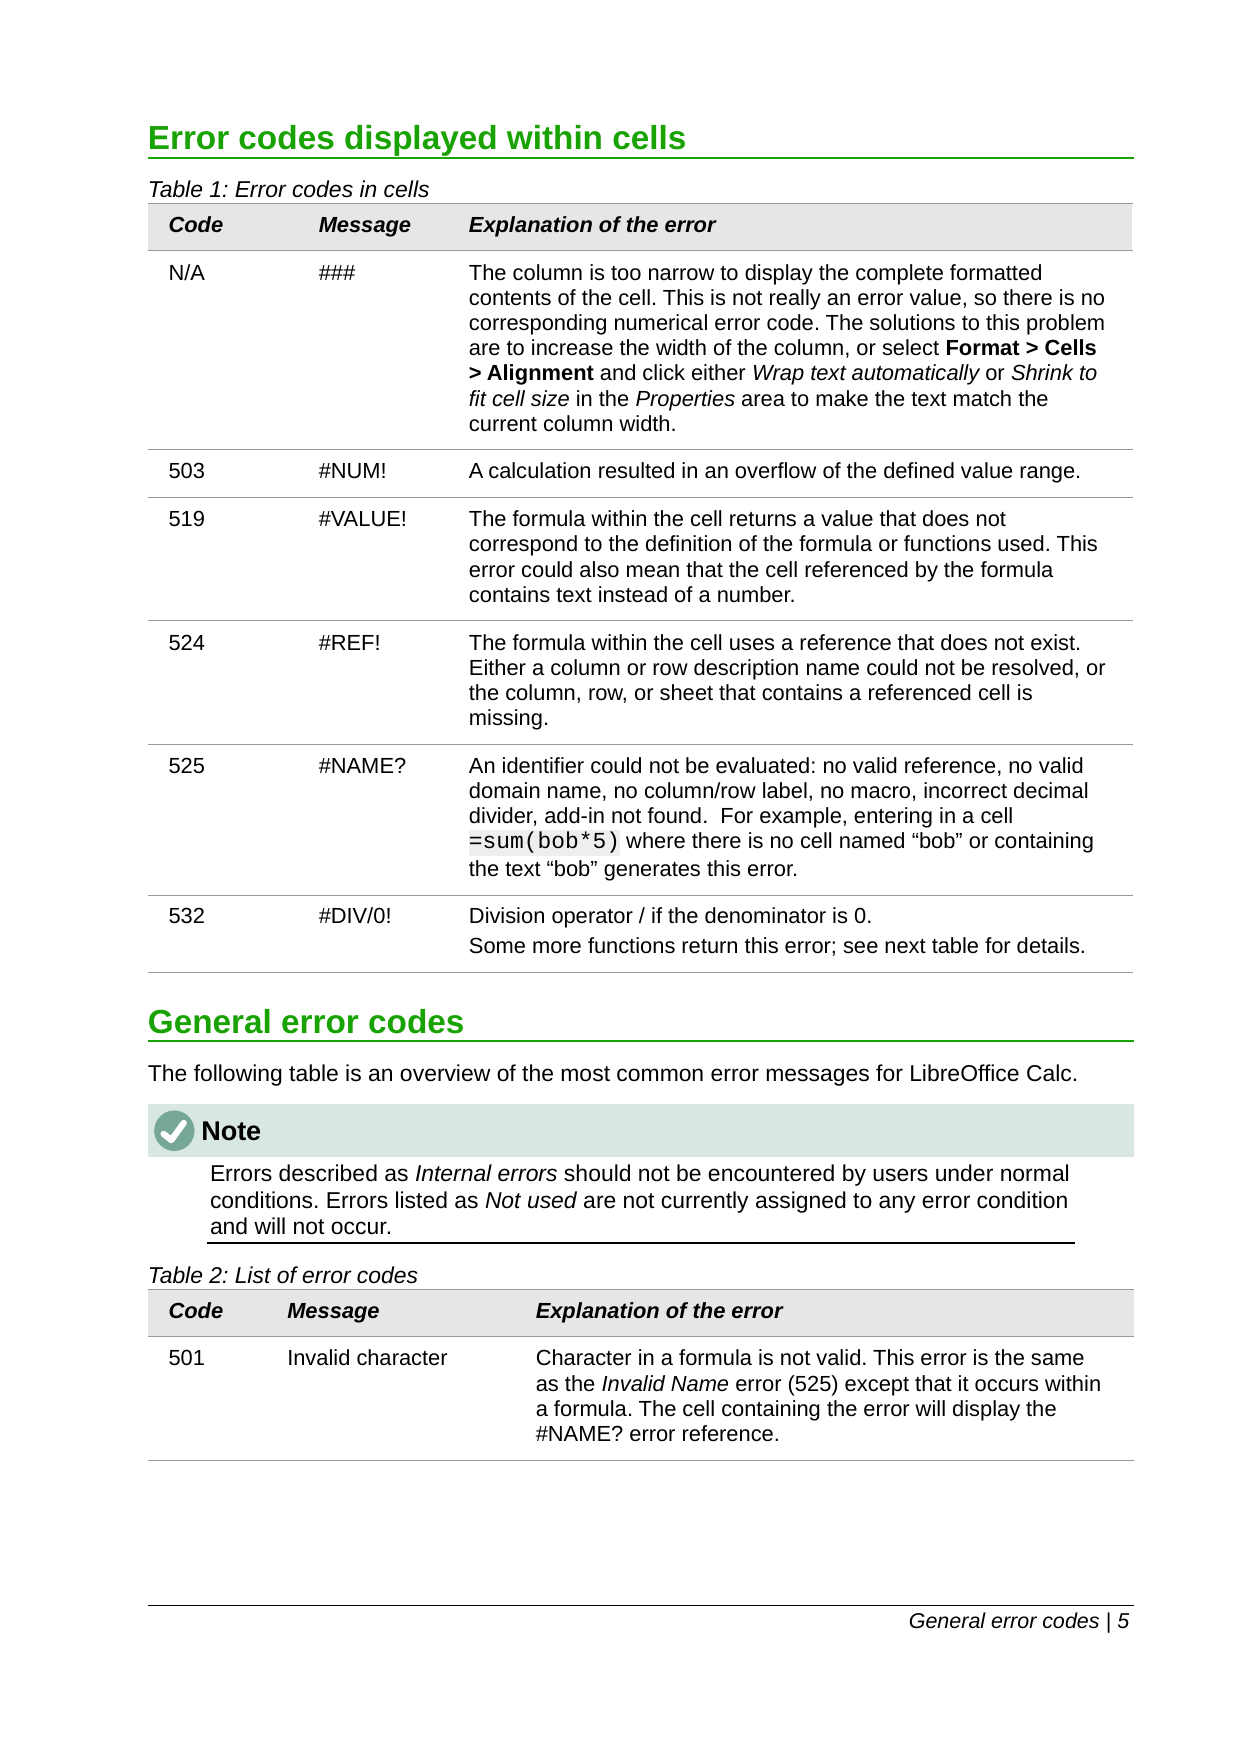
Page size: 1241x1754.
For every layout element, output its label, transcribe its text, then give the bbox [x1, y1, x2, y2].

table_cell The formula within the cell returns a value that does not correspond to the definition of the formula or functions used. This error could also mean that the cell referenced by the formula contains text instead of a number. [448, 498, 1132, 620]
table_header Message [298, 204, 448, 250]
text The following table is an overview of the most common error messages for LibreOffice Calc. [148, 1060, 1134, 1086]
table_cell Character in a formula is not valid. This error is the same as the Invalid Name error (525) except that it occurs within a formula. The cell containing the error will display the #NAME? error reference. [515, 1337, 1134, 1460]
table_header Code [148, 1290, 266, 1336]
table_cell 519 [148, 498, 298, 620]
table_cell 525 [148, 745, 298, 894]
table_cell #DIV/0! [298, 896, 448, 972]
table_cell #VALUE! [298, 498, 448, 620]
table_cell ### [298, 251, 448, 449]
table_cell 524 [148, 621, 298, 744]
table_cell Division operator / if the denominator is 0. Some more functions return this error; see next table for details. [448, 896, 1132, 972]
table_cell 503 [148, 450, 298, 497]
table_cell An identifier could not be evaluated: no valid reference, no valid domain name, no column/row label, no macro, incorrect decimal divider, add-in not found. For example, entering in a cell =sum(bob*5) where there is no cell named “bob” or containing the text “bob” generates this error. [448, 745, 1132, 894]
subtitle General error codes [148, 1002, 1134, 1040]
table_cell Invalid character [266, 1337, 515, 1460]
table_cell N/A [148, 251, 298, 449]
table_cell #NAME? [298, 745, 448, 894]
table_cell 532 [148, 896, 298, 972]
subtitle Error codes displayed within cells [148, 118, 1134, 157]
table_header Explanation of the error [515, 1290, 1134, 1336]
text Table 2: List of error codes [148, 1262, 1134, 1289]
table_cell A calculation resulted in an overflow of the defined value range. [448, 450, 1132, 497]
table_cell 501 [148, 1337, 266, 1460]
table_cell The column is too narrow to display the complete formatted contents of the cell. This is not really an error value, so there is no corresponding numerical error code. The solutions to this problem are to increase the width of the column, or select Format > Cells > Alignment and click either Wrap text automatically or Shrink to fit cell size in the Properties area to make the text match the current column width. [448, 251, 1132, 449]
table_cell The formula within the cell uses a reference that does not exist. Either a column or row description name could not be resolved, or the column, row, or sheet that contains a referenced cell is missing. [448, 621, 1132, 744]
table_cell #REF! [298, 621, 448, 744]
subtitle Note [148, 1104, 1134, 1157]
text Errors described as Internal errors should not be encountered by users under normal conditions. Errors listed as Not used are not currently assigned to any error condition and will not occur. [207, 1157, 1075, 1242]
table_header Message [266, 1290, 515, 1336]
table_header Explanation of the error [448, 204, 1132, 250]
table_cell #NUM! [298, 450, 448, 497]
text Table 1: Error codes in cells [148, 176, 1134, 203]
table_header Code [148, 204, 298, 250]
